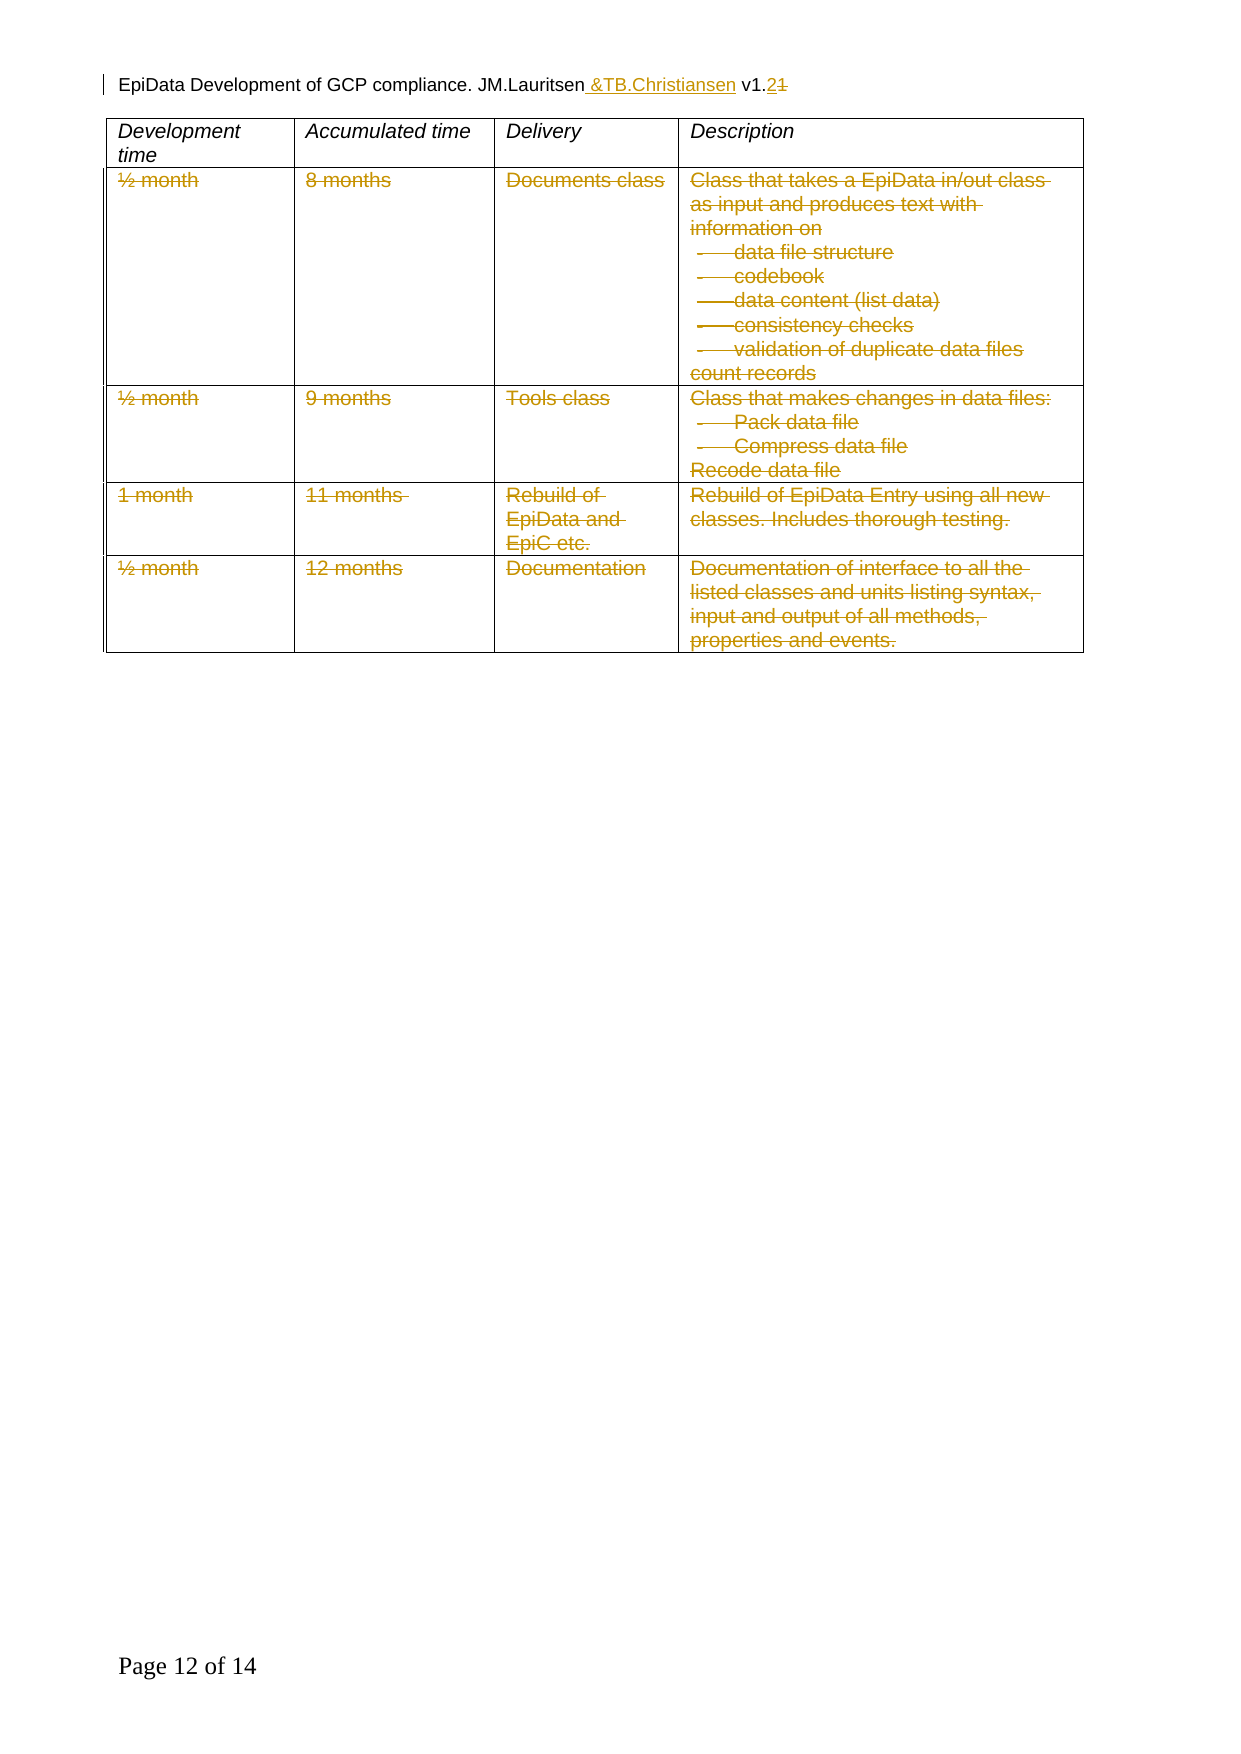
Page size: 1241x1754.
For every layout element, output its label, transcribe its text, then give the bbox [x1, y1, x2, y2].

table_cell [679, 386, 1083, 482]
table_cell [495, 556, 678, 652]
table_cell [679, 483, 1083, 555]
table_cell [295, 483, 494, 555]
table_cell [107, 483, 294, 555]
table_cell [495, 386, 678, 482]
table_header Description [679, 119, 1083, 167]
table_header Development time [107, 119, 294, 167]
table_cell [295, 386, 494, 482]
table_cell [495, 168, 678, 385]
table_cell [107, 168, 294, 385]
table_cell [295, 556, 494, 652]
table_cell [107, 556, 294, 652]
table_cell [679, 556, 1083, 652]
table_header Accumulated time [295, 119, 494, 167]
table_cell [495, 483, 678, 555]
table_cell [295, 168, 494, 385]
table_cell [107, 386, 294, 482]
table_header Delivery [495, 119, 678, 167]
table_cell [679, 168, 1083, 385]
